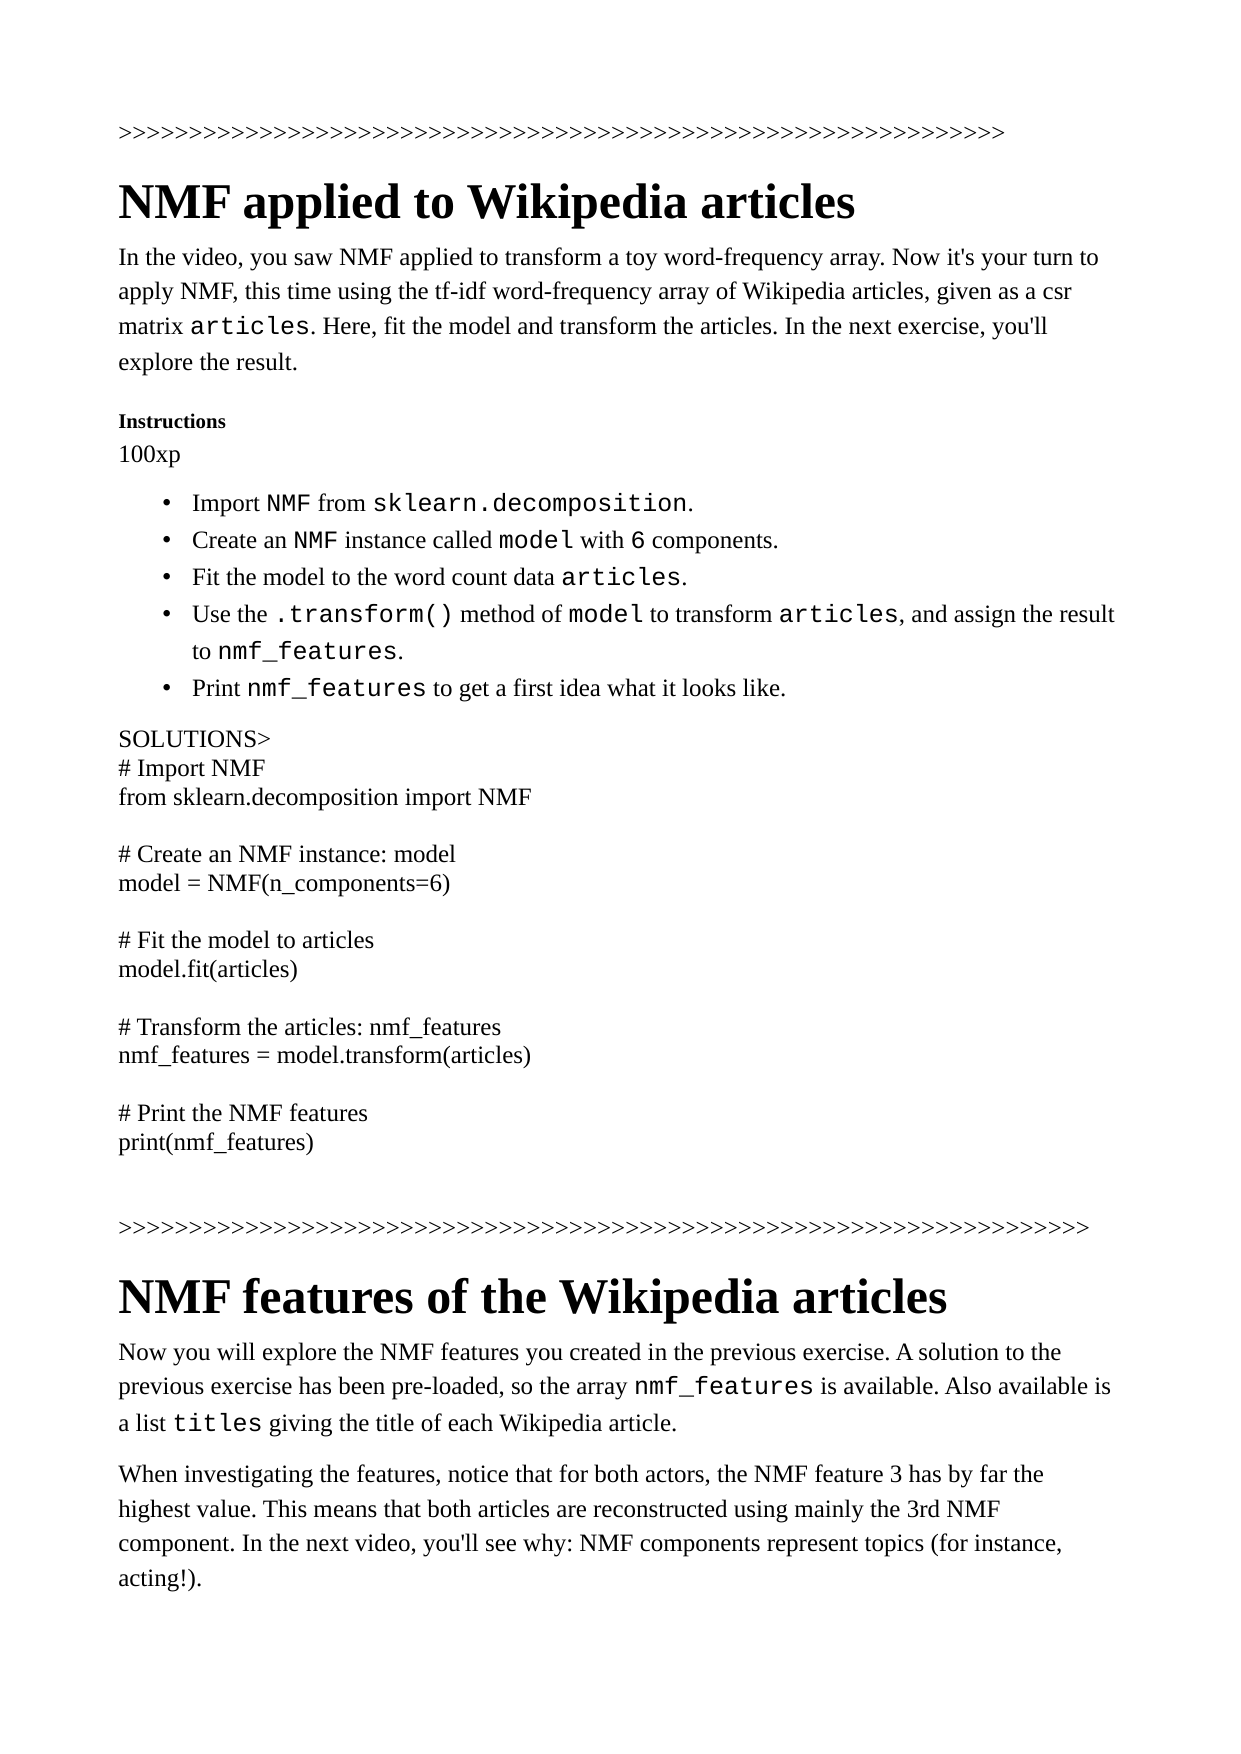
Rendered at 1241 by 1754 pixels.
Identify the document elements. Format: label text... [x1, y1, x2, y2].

text When investigating the features, notice that for both actors, the NMF feature 3 has by far the highest value. This means that both articles are reconstructed using mainly the 3rd NMF component. In the next video, you'll see why: NMF components represent topics (for instance, acting!). [118, 1459, 1122, 1592]
text SOLUTIONS> [118, 724, 1122, 753]
subtitle Instructions [118, 409, 1122, 433]
text 100xp [118, 439, 1122, 468]
list Fit the model to the word count data articles. [162, 562, 1122, 593]
subtitle NMF features of the Wikipedia articles [118, 1267, 1122, 1324]
text # Import NMF [118, 753, 1122, 782]
text Now you will explore the NMF features you created in the previous exercise. A solution to the previous exercise has been pre-loaded, so the array nmf_features is available. Also available is a list titles giving the title of each Wikipedia article. [118, 1337, 1122, 1439]
text print(nmf_features) [118, 1127, 1122, 1156]
text # Print the NMF features [118, 1098, 1122, 1127]
list Use the .transform() method of model to transform articles, and assign the result to nmf_features. [162, 599, 1122, 667]
text model = NMF(n_components=6) [118, 868, 1122, 897]
text # Fit the model to articles [118, 926, 1122, 954]
text from sklearn.decomposition import NMF [118, 782, 1122, 811]
text model.fit(articles) [118, 954, 1122, 983]
text >>>>>>>>>>>>>>>>>>>>>>>>>>>>>>>>>>>>>>>>>>>>>>>>>>>>>>>>>>>>>>> [118, 118, 1122, 147]
text nmf_features = model.transform(articles) [118, 1041, 1122, 1069]
subtitle NMF applied to Wikipedia articles [118, 172, 1122, 229]
text >>>>>>>>>>>>>>>>>>>>>>>>>>>>>>>>>>>>>>>>>>>>>>>>>>>>>>>>>>>>>>>>>>>>> [118, 1213, 1122, 1242]
text # Create an NMF instance: model [118, 839, 1122, 868]
list Print nmf_features to get a first idea what it looks like. [162, 673, 1122, 704]
list Import NMF from sklearn.decomposition. [162, 488, 1122, 519]
text # Transform the articles: nmf_features [118, 1012, 1122, 1041]
list Create an NMF instance called model with 6 components. [162, 525, 1122, 556]
text In the video, you saw NMF applied to transform a toy word-frequency array. Now it's your turn to apply NMF, this time using the tf-idf word-frequency array of Wikipedia articles, given as a csr matrix articles. Here, fit the model and transform the articles. In the next exercise, you'll explore the result. [118, 242, 1122, 376]
